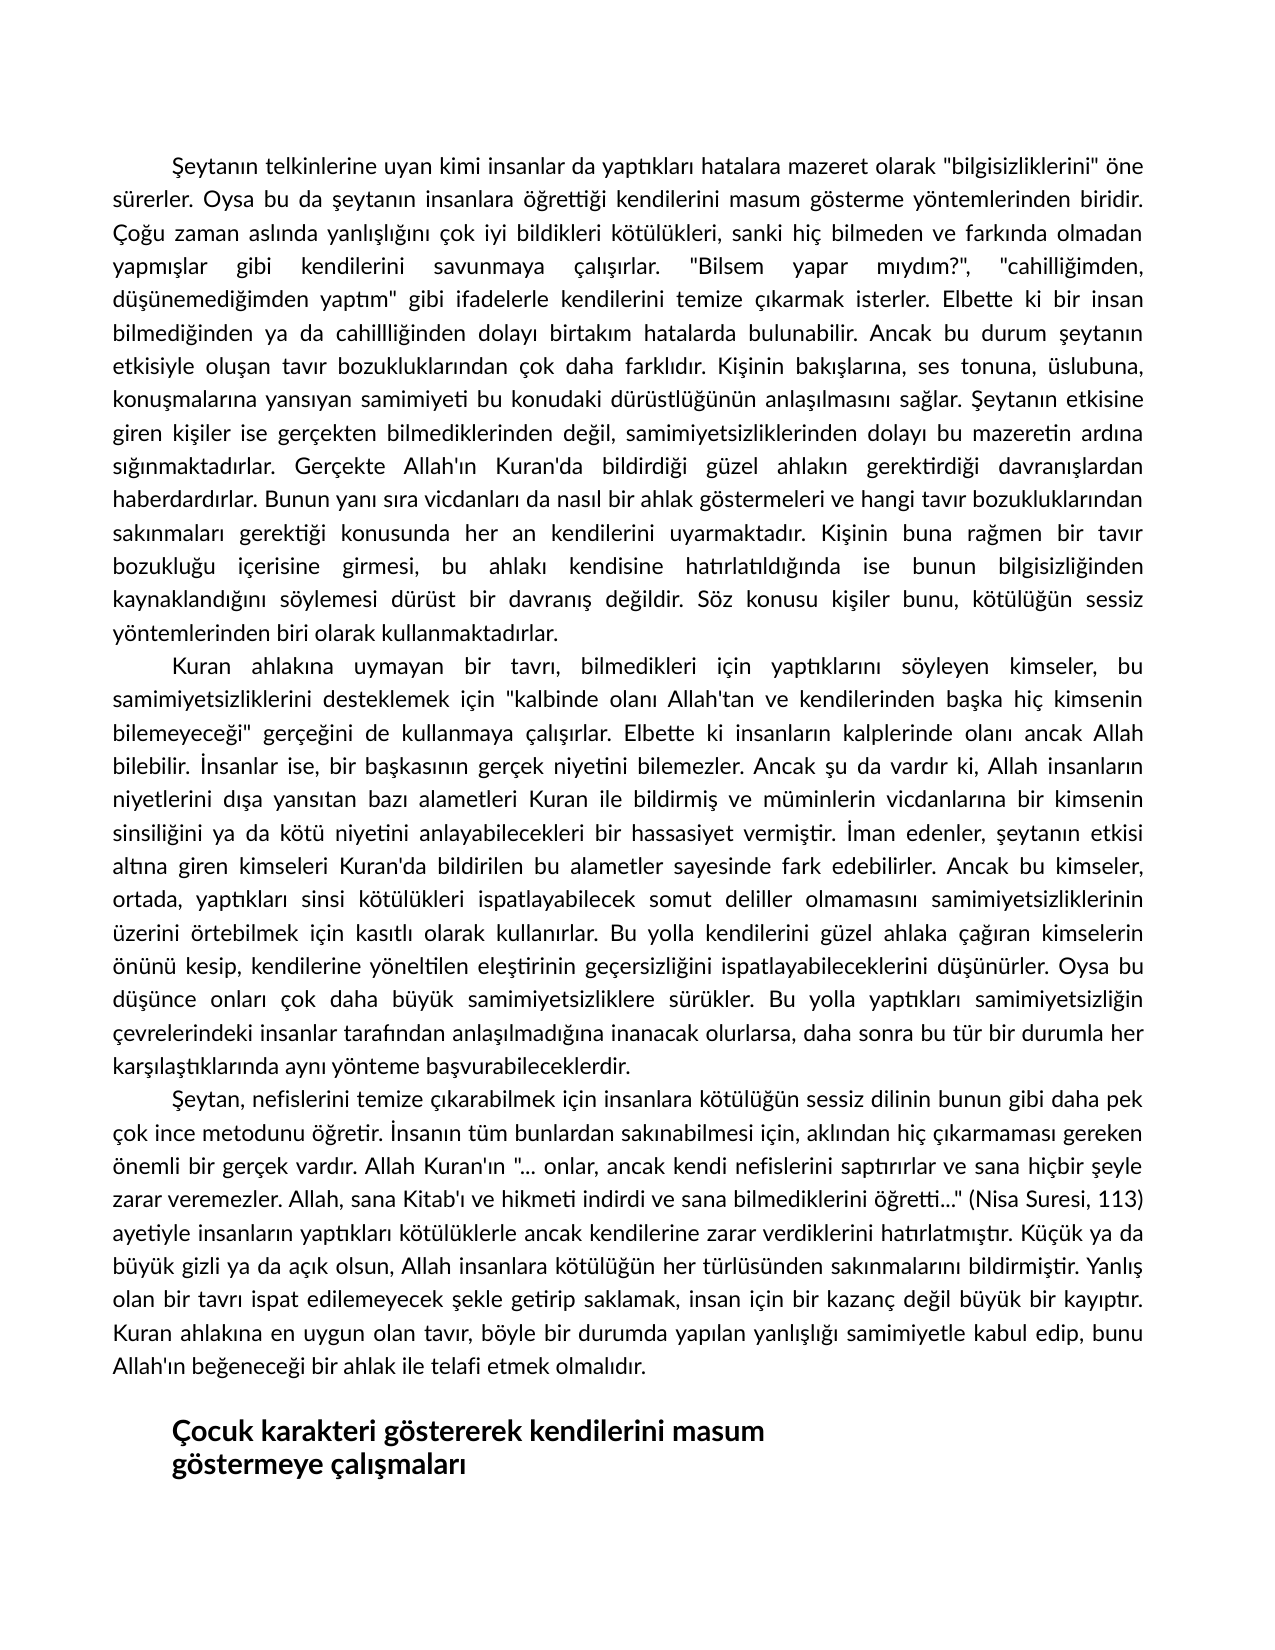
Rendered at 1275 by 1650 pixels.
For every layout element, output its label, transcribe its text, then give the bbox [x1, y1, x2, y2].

text Şeytan, nefislerini temize çıkarabilmek için insanlara kötülüğün sessiz dilinin bunun gibi daha pek çok ince metodunu öğretir. İnsanın tüm bunlardan sakınabilmesi için, aklından hiç çıkarmaması gereken önemli bir gerçek vardır. Allah Kuran'ın "... onlar, ancak kendi nefislerini saptırırlar ve sana hiçbir şeyle zarar veremezler. Allah, sana Kitab'ı ve hikmeti indirdi ve sana bilmediklerini öğretti..." (Nisa Suresi, 113) ayetiyle insanların yaptıkları kötülüklerle ancak kendilerine zarar verdiklerini hatırlatmıştır. Küçük ya da büyük gizli ya da açık olsun, Allah insanlara kötülüğün her türlüsünden sakınmalarını bildirmiştir. Yanlış olan bir tavrı ispat edilemeyecek şekle getirip saklamak, insan için bir kazanç değil büyük bir kayıptır. Kuran ahlakına en uygun olan tavır, böyle bir durumda yapılan yanlışlığı samimiyetle kabul edip, bunu Allah'ın beğeneceği bir ahlak ile telafi etmek olmalıdır. [112, 1081, 1145, 1381]
text Kuran ahlakına uymayan bir tavrı, bilmedikleri için yaptıklarını söyleyen kimseler, bu samimiyetsizliklerini desteklemek için "kalbinde olanı Allah'tan ve kendilerinden başka hiç kimsenin bilemeyeceği" gerçeğini de kullanmaya çalışırlar. Elbette ki insanların kalplerinde olanı ancak Allah bilebilir. İnsanlar ise, bir başkasının gerçek niyetini bilemezler. Ancak şu da vardır ki, Allah insanların niyetlerini dışa yansıtan bazı alametleri Kuran ile bildirmiş ve müminlerin vicdanlarına bir kimsenin sinsiliğini ya da kötü niyetini anlayabilecekleri bir hassasiyet vermiştir. İman edenler, şeytanın etkisi altına giren kimseleri Kuran'da bildirilen bu alametler sayesinde fark edebilirler. Ancak bu kimseler, ortada, yaptıkları sinsi kötülükleri ispatlayabilecek somut deliller olmamasını samimiyetsizliklerinin üzerini örtebilmek için kasıtlı olarak kullanırlar. Bu yolla kendilerini güzel ahlaka çağıran kimselerin önünü kesip, kendilerine yöneltilen eleştirinin geçersizliğini ispatlayabileceklerini düşünürler. Oysa bu düşünce onları çok daha büyük samimiyetsizliklere sürükler. Bu yolla yaptıkları samimiyetsizliğin çevrelerindeki insanlar tarafından anlaşılmadığına inanacak olurlarsa, daha sonra bu tür bir durumla her karşılaştıklarında aynı yönteme başvurabileceklerdir. [112, 648, 1145, 1081]
text göstermeye çalışmaları [112, 1448, 1145, 1481]
text Şeytanın telkinlerine uyan kimi insanlar da yaptıkları hatalara mazeret olarak "bilgisizliklerini" öne sürerler. Oysa bu da şeytanın insanlara öğrettiği kendilerini masum gösterme yöntemlerinden biridir. Çoğu zaman aslında yanlışlığını çok iyi bildikleri kötülükleri, sanki hiç bilmeden ve farkında olmadan yapmışlar gibi kendilerini savunmaya çalışırlar. "Bilsem yapar mıydım?", "cahilliğimden, düşünemediğimden yaptım" gibi ifadelerle kendilerini temize çıkarmak isterler. Elbette ki bir insan bilmediğinden ya da cahillliğinden dolayı birtakım hatalarda bulunabilir. Ancak bu durum şeytanın etkisiyle oluşan tavır bozukluklarından çok daha farklıdır. Kişinin bakışlarına, ses tonuna, üslubuna, konuşmalarına yansıyan samimiyeti bu konudaki dürüstlüğünün anlaşılmasını sağlar. Şeytanın etkisine giren kişiler ise gerçekten bilmediklerinden değil, samimiyetsizliklerinden dolayı bu mazeretin ardına sığınmaktadırlar. Gerçekte Allah'ın Kuran'da bildirdiği güzel ahlakın gerektirdiği davranışlardan haberdardırlar. Bunun yanı sıra vicdanları da nasıl bir ahlak göstermeleri ve hangi tavır bozukluklarından sakınmaları gerektiği konusunda her an kendilerini uyarmaktadır. Kişinin buna rağmen bir tavır bozukluğu içerisine girmesi, bu ahlakı kendisine hatırlatıldığında ise bunun bilgisizliğinden kaynaklandığını söylemesi dürüst bir davranış değildir. Söz konusu kişiler bunu, kötülüğün sessiz yöntemlerinden biri olarak kullanmaktadırlar. [112, 148, 1145, 648]
text Çocuk karakteri göstererek kendilerini masum [112, 1414, 1145, 1448]
